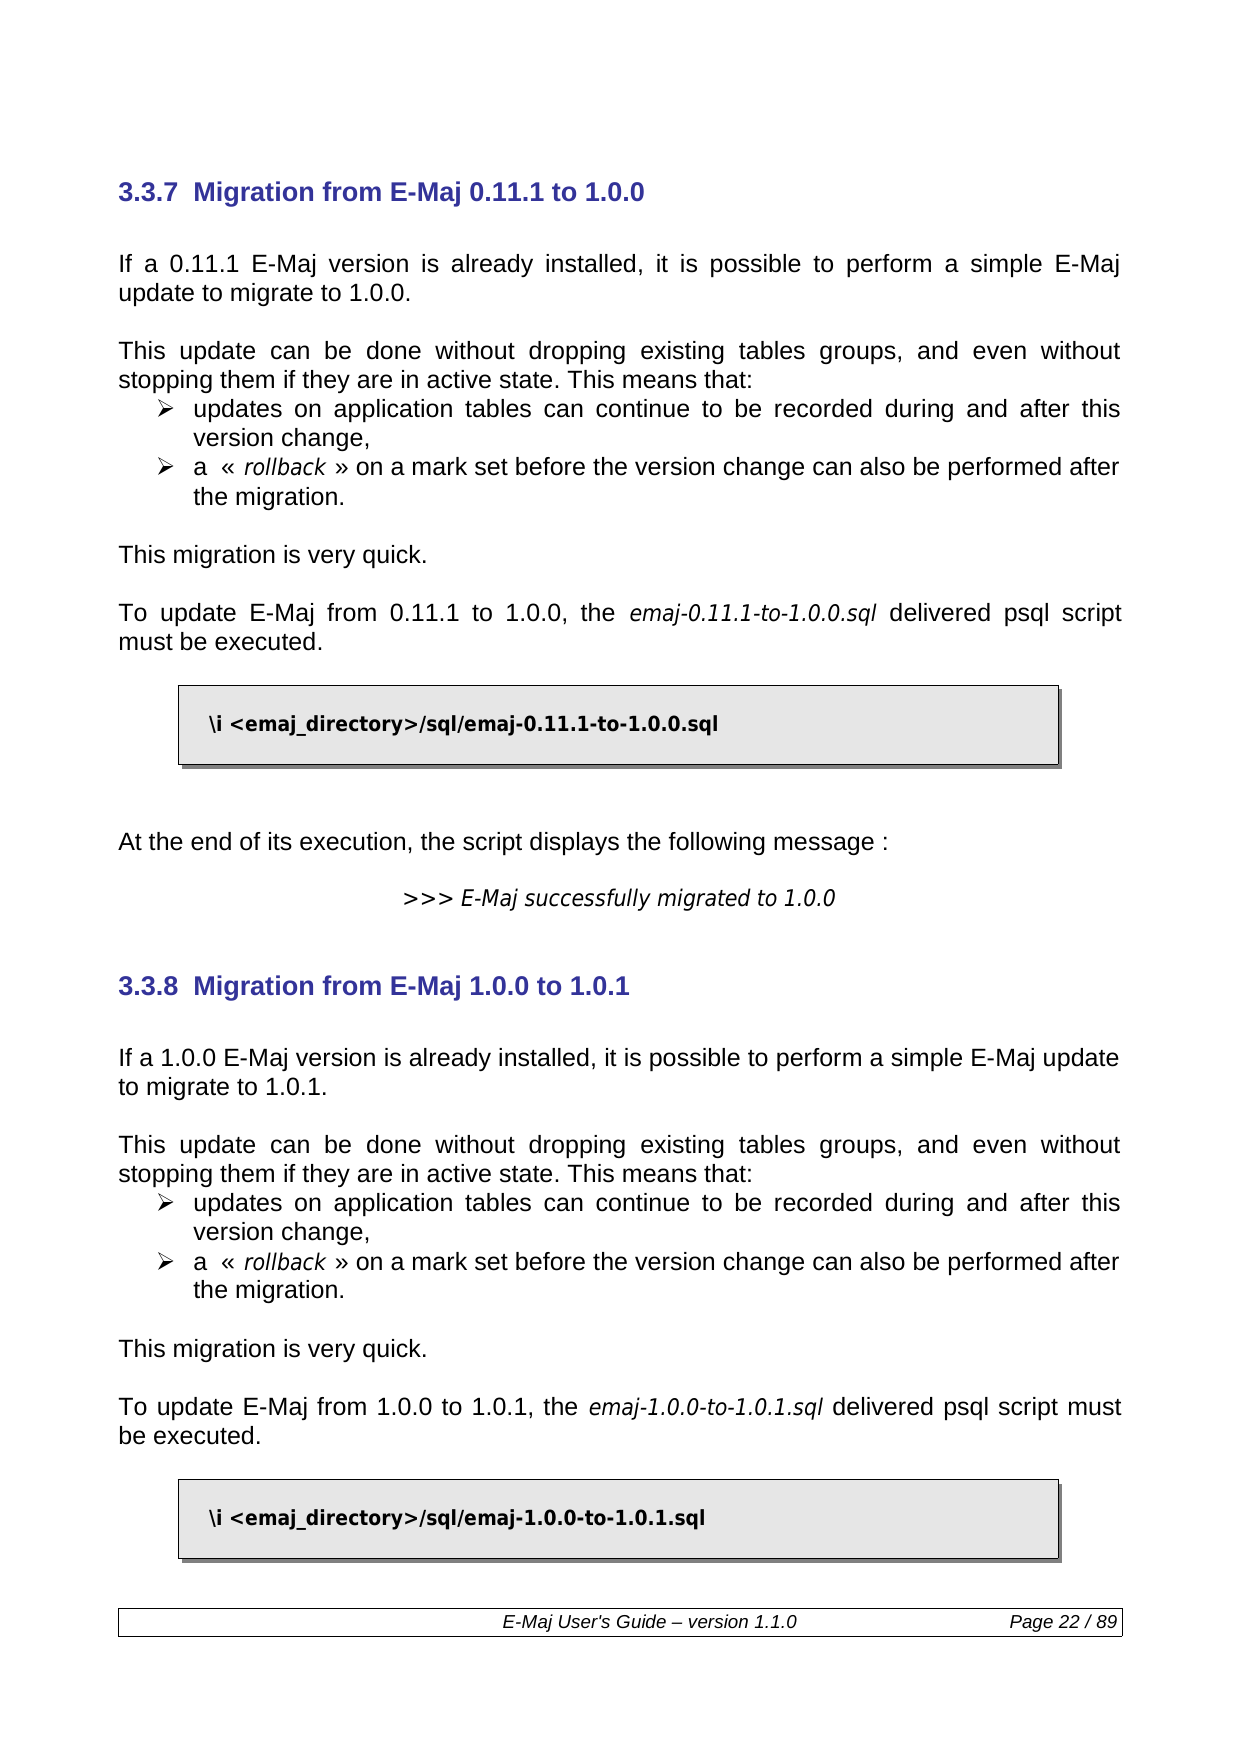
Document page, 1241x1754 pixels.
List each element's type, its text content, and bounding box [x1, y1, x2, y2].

text This update can be done without dropping existing tables groups, and even without stopping them if they are in active state. This means that: [118, 1130, 1122, 1188]
text To update E-Maj from 1.0.0 to 1.0.1, the emaj-1.0.0-to-1.0.1.sql delivered psql script must be executed. [118, 1392, 1122, 1450]
text >>> E-Maj successfully migrated to 1.0.0 [118, 885, 1122, 912]
text If a 1.0.0 E-Maj version is already installed, it is possible to perform a simple E-Maj update to migrate to 1.0.1. [118, 1043, 1122, 1101]
subtitle Migration from E-Maj 1.0.0 to 1.0.1 [118, 970, 1122, 1001]
text At the end of its execution, the script displays the following message : [118, 827, 1122, 856]
text \i <emaj_directory>/sql/emaj-0.11.1-to-1.0.0.sql [179, 709, 1058, 734]
list updates on application tables can continue to be recorded during and after this version change, [156, 1188, 1122, 1246]
list a « rollback » on a mark set before the version change can also be performed after the migration. [156, 1246, 1122, 1304]
text This migration is very quick. [118, 539, 1122, 568]
text If a 0.11.1 E-Maj version is already installed, it is possible to perform a simple E-Maj update to migrate to 1.0.0. [118, 249, 1122, 307]
text This migration is very quick. [118, 1333, 1122, 1363]
subtitle Migration from E-Maj 0.11.1 to 1.0.0 [118, 176, 1122, 207]
text \i <emaj_directory>/sql/emaj-1.0.0-to-1.0.1.sql [179, 1503, 1058, 1528]
text This update can be done without dropping existing tables groups, and even without stopping them if they are in active state. This means that: [118, 336, 1122, 394]
list updates on application tables can continue to be recorded during and after this version change, [156, 394, 1122, 452]
list a « rollback » on a mark set before the version change can also be performed after the migration. [156, 452, 1122, 510]
text To update E-Maj from 0.11.1 to 1.0.0, the emaj-0.11.1-to-1.0.0.sql delivered psql script must be executed. [118, 598, 1122, 656]
